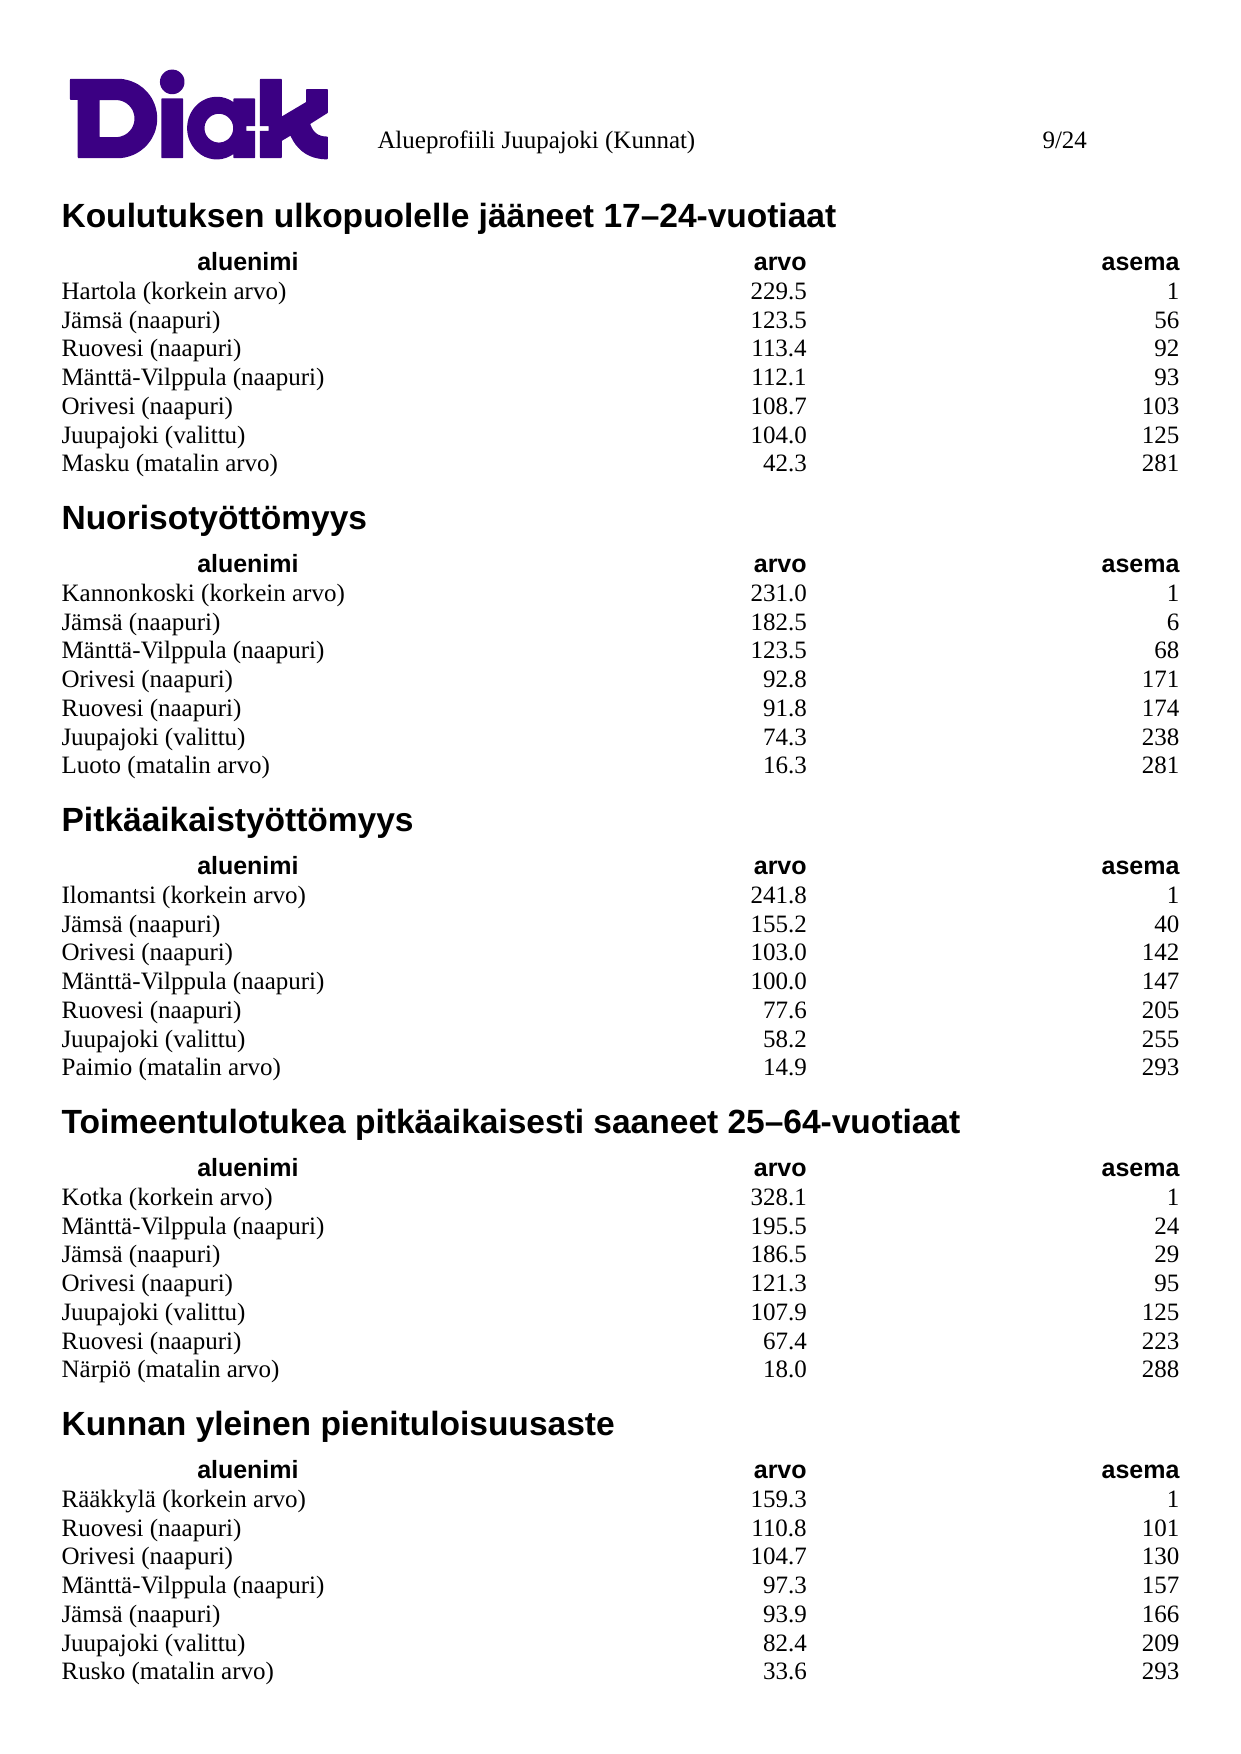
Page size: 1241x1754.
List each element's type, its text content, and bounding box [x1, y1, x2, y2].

table_cell 281 [806, 449, 1179, 477]
table_cell Kannonkoski (korkein arvo) [61, 578, 434, 607]
table_cell 104.7 [434, 1541, 806, 1570]
table_cell 104.0 [434, 420, 806, 448]
table_cell Ruovesi (naapuri) [61, 1513, 434, 1541]
table_cell 42.3 [434, 449, 806, 477]
table_cell 93.9 [434, 1599, 806, 1628]
table_cell 1 [806, 1182, 1179, 1211]
table_cell 100.0 [434, 966, 806, 995]
table_cell Jämsä (naapuri) [61, 305, 434, 333]
table_cell Mänttä-Vilppula (naapuri) [61, 1570, 434, 1599]
table_cell 223 [806, 1326, 1179, 1354]
table_cell 288 [806, 1355, 1179, 1383]
table_cell 92 [806, 334, 1179, 362]
table_cell Juupajoki (valittu) [61, 1628, 434, 1656]
table_header aluenimi [61, 1455, 434, 1484]
table_cell 33.6 [434, 1656, 806, 1685]
table_cell 1 [806, 578, 1179, 607]
table_cell 1 [806, 276, 1179, 305]
table_cell 110.8 [434, 1513, 806, 1541]
table_cell 293 [806, 1656, 1179, 1685]
table_cell Mänttä-Vilppula (naapuri) [61, 966, 434, 995]
table_cell 14.9 [434, 1053, 806, 1081]
table_cell 113.4 [434, 334, 806, 362]
table_cell Luoto (matalin arvo) [61, 751, 434, 779]
table_header asema [806, 851, 1179, 880]
table_cell Paimio (matalin arvo) [61, 1053, 434, 1081]
table_cell 97.3 [434, 1570, 806, 1599]
table_header asema [806, 1455, 1179, 1484]
table_cell Orivesi (naapuri) [61, 938, 434, 966]
table_cell 147 [806, 966, 1179, 995]
table_cell 93 [806, 362, 1179, 391]
table_header arvo [434, 1455, 806, 1484]
table_cell 241.8 [434, 880, 806, 909]
table_cell 67.4 [434, 1326, 806, 1354]
table_cell 121.3 [434, 1268, 806, 1297]
table_cell 125 [806, 1297, 1179, 1326]
table_header arvo [434, 549, 806, 578]
table_cell Juupajoki (valittu) [61, 420, 434, 448]
table_cell 209 [806, 1628, 1179, 1656]
table_header asema [806, 247, 1179, 276]
table_cell 40 [806, 909, 1179, 937]
table_cell 123.5 [434, 305, 806, 333]
table_header aluenimi [61, 549, 434, 578]
table_cell 1 [806, 880, 1179, 909]
table_cell Ilomantsi (korkein arvo) [61, 880, 434, 909]
table_cell 108.7 [434, 391, 806, 420]
table_cell 130 [806, 1541, 1179, 1570]
subtitle Koulutuksen ulkopuolelle jääneet 17–24-vuotiaat [61, 196, 1179, 235]
table_cell Juupajoki (valittu) [61, 1024, 434, 1052]
table_cell 123.5 [434, 636, 806, 664]
table_cell 6 [806, 607, 1179, 636]
table_cell 56 [806, 305, 1179, 333]
table_header aluenimi [61, 247, 434, 276]
table_cell 155.2 [434, 909, 806, 937]
table_cell Rusko (matalin arvo) [61, 1656, 434, 1685]
table_cell 125 [806, 420, 1179, 448]
table_cell 171 [806, 664, 1179, 693]
table_cell 159.3 [434, 1484, 806, 1513]
table_cell Ruovesi (naapuri) [61, 1326, 434, 1354]
table_header asema [806, 1153, 1179, 1182]
table_cell Mänttä-Vilppula (naapuri) [61, 362, 434, 391]
table_cell Rääkkylä (korkein arvo) [61, 1484, 434, 1513]
table_cell Jämsä (naapuri) [61, 909, 434, 937]
table_cell 58.2 [434, 1024, 806, 1052]
table_cell 92.8 [434, 664, 806, 693]
table_cell Orivesi (naapuri) [61, 664, 434, 693]
table_cell Masku (matalin arvo) [61, 449, 434, 477]
table_cell Juupajoki (valittu) [61, 722, 434, 751]
table_cell 293 [806, 1053, 1179, 1081]
table_cell Ruovesi (naapuri) [61, 334, 434, 362]
table_cell 29 [806, 1240, 1179, 1268]
table_cell 68 [806, 636, 1179, 664]
table_cell Hartola (korkein arvo) [61, 276, 434, 305]
table_header asema [806, 549, 1179, 578]
table_cell 229.5 [434, 276, 806, 305]
table_cell 95 [806, 1268, 1179, 1297]
table_cell 82.4 [434, 1628, 806, 1656]
table_cell 18.0 [434, 1355, 806, 1383]
table_cell 103 [806, 391, 1179, 420]
table_header arvo [434, 1153, 806, 1182]
table_cell 101 [806, 1513, 1179, 1541]
table_cell 195.5 [434, 1211, 806, 1239]
table_cell 91.8 [434, 693, 806, 722]
table_cell 255 [806, 1024, 1179, 1052]
table_cell Närpiö (matalin arvo) [61, 1355, 434, 1383]
table_cell Orivesi (naapuri) [61, 1541, 434, 1570]
table_cell 24 [806, 1211, 1179, 1239]
table_cell Orivesi (naapuri) [61, 391, 434, 420]
table_cell 157 [806, 1570, 1179, 1599]
table_cell Mänttä-Vilppula (naapuri) [61, 1211, 434, 1239]
table_cell 16.3 [434, 751, 806, 779]
table_cell 107.9 [434, 1297, 806, 1326]
table_cell 1 [806, 1484, 1179, 1513]
table_cell 112.1 [434, 362, 806, 391]
table_header arvo [434, 851, 806, 880]
table_cell 174 [806, 693, 1179, 722]
table_cell 142 [806, 938, 1179, 966]
table_cell 231.0 [434, 578, 806, 607]
table_cell 186.5 [434, 1240, 806, 1268]
table_header aluenimi [61, 1153, 434, 1182]
table_cell 238 [806, 722, 1179, 751]
table_cell Mänttä-Vilppula (naapuri) [61, 636, 434, 664]
table_cell Kotka (korkein arvo) [61, 1182, 434, 1211]
subtitle Kunnan yleinen pienituloisuusaste [61, 1404, 1179, 1443]
table_cell Jämsä (naapuri) [61, 607, 434, 636]
table_cell 103.0 [434, 938, 806, 966]
table_cell Orivesi (naapuri) [61, 1268, 434, 1297]
table_cell 74.3 [434, 722, 806, 751]
table_cell 281 [806, 751, 1179, 779]
subtitle Nuorisotyöttömyys [61, 498, 1179, 537]
table_cell 182.5 [434, 607, 806, 636]
table_cell Juupajoki (valittu) [61, 1297, 434, 1326]
table_cell 166 [806, 1599, 1179, 1628]
table_cell Ruovesi (naapuri) [61, 995, 434, 1024]
table_cell 328.1 [434, 1182, 806, 1211]
table_cell 77.6 [434, 995, 806, 1024]
table_header aluenimi [61, 851, 434, 880]
table_cell 205 [806, 995, 1179, 1024]
table_cell Ruovesi (naapuri) [61, 693, 434, 722]
table_cell Jämsä (naapuri) [61, 1240, 434, 1268]
table_header arvo [434, 247, 806, 276]
subtitle Pitkäaikaistyöttömyys [61, 800, 1179, 839]
subtitle Toimeentulotukea pitkäaikaisesti saaneet 25–64-vuotiaat [61, 1102, 1179, 1141]
table_cell Jämsä (naapuri) [61, 1599, 434, 1628]
